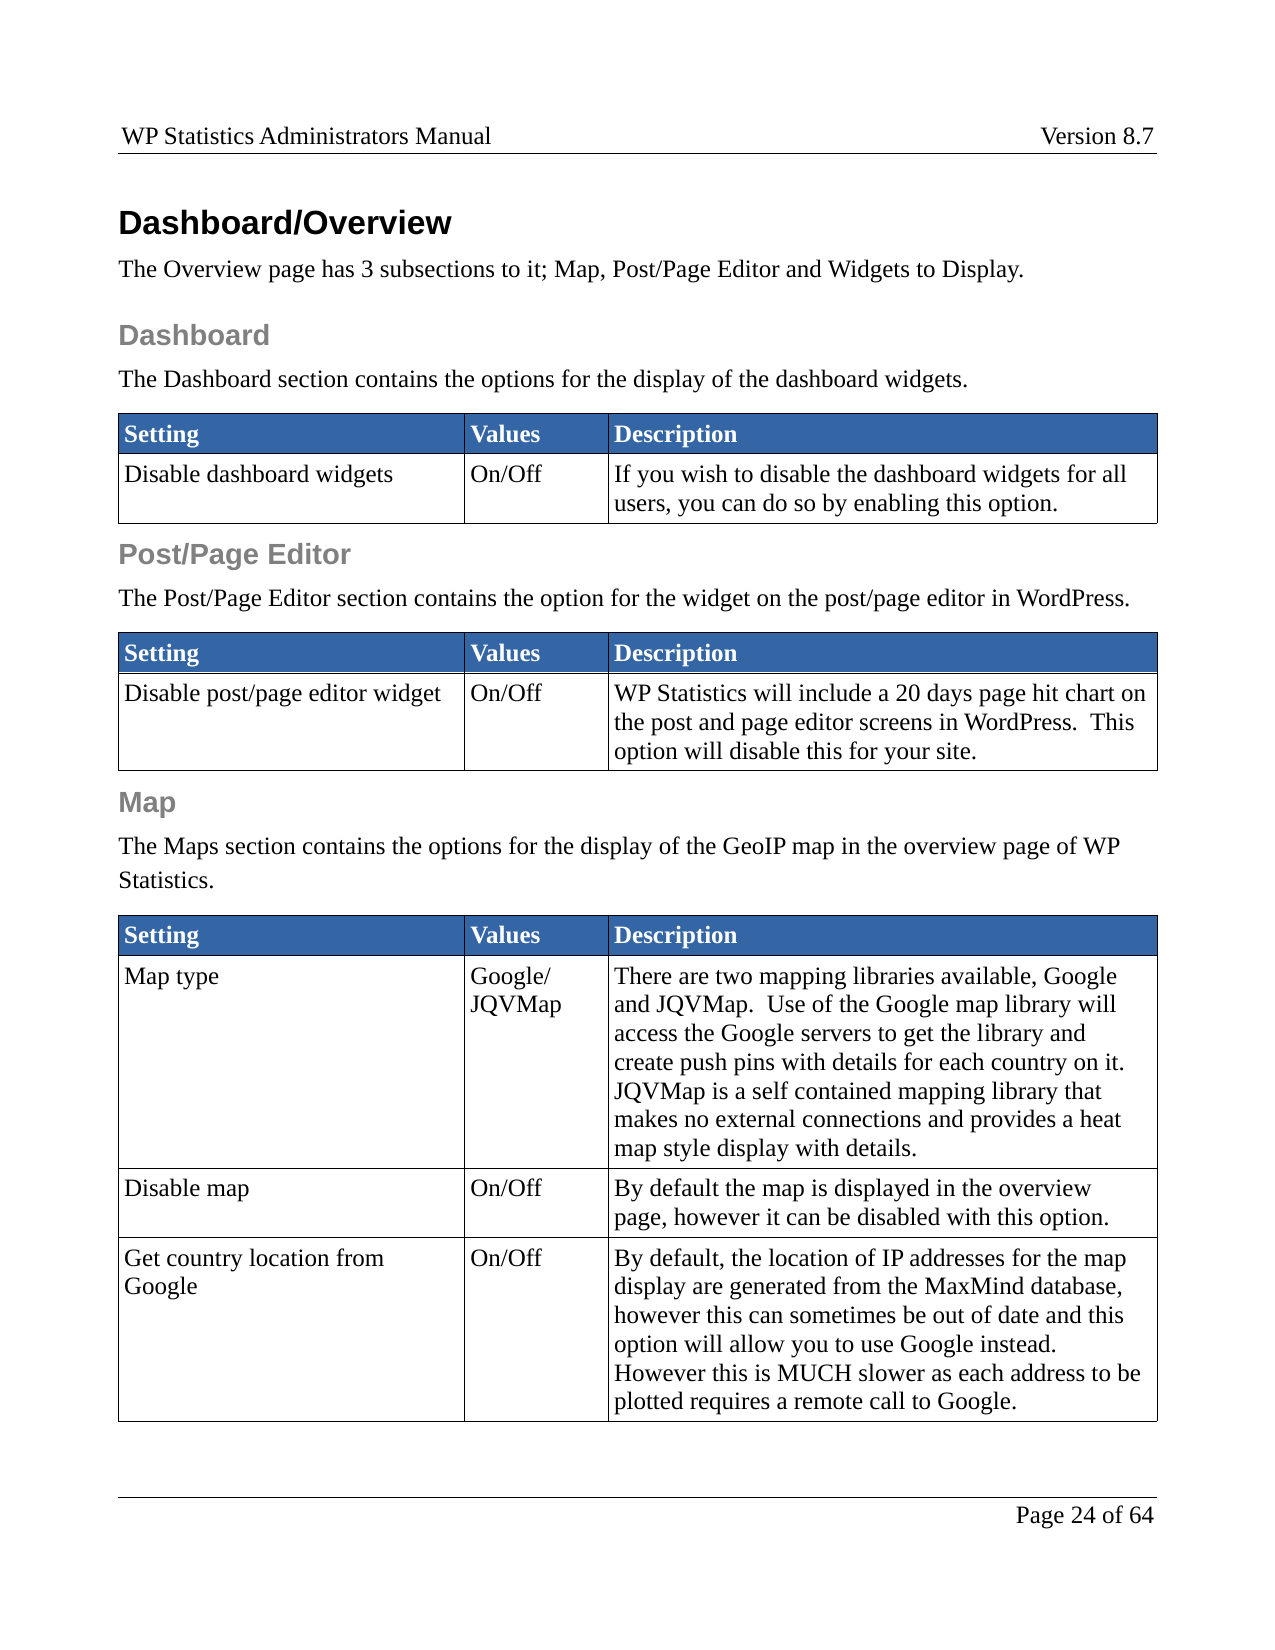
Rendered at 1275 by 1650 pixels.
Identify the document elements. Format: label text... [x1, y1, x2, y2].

subtitle Post/Page Editor [118, 537, 1157, 571]
table_cell Disable map [119, 1169, 464, 1237]
table_header Values [465, 916, 608, 955]
table_header Setting [119, 414, 464, 453]
table_header Description [609, 633, 1157, 672]
table_cell On/Off [465, 454, 608, 522]
table_header Values [465, 633, 608, 672]
table_header Description [609, 916, 1157, 955]
table_cell On/Off [465, 1169, 608, 1237]
table_cell Map type [119, 956, 464, 1168]
table_cell By default, the location of IP addresses for the map display are generated from the MaxMind database, however this can sometimes be out of date and this option will allow you to use Google instead. However this is MUCH slower as each address to be plotted requires a remote call to Google. [609, 1238, 1157, 1421]
table_cell Disable post/page editor widget [119, 674, 464, 770]
subtitle Dashboard/Overview [118, 203, 1157, 242]
table_cell On/Off [465, 1238, 608, 1421]
text The Maps section contains the options for the display of the GeoIP map in the overview page of WP Statistics. [118, 831, 1157, 894]
table_header Values [465, 414, 608, 453]
text The Dashboard section contains the options for the display of the dashboard widgets. [118, 364, 1157, 393]
table_cell Get country location from Google [119, 1238, 464, 1421]
subtitle Map [118, 785, 1157, 818]
table_cell There are two mapping libraries available, Google and JQVMap. Use of the Google map library will access the Google servers to get the library and create push pins with details for each country on it. JQVMap is a self contained mapping library that makes no external connections and provides a heat map style display with details. [609, 956, 1157, 1168]
table_cell WP Statistics will include a 20 days page hit chart on the post and page editor screens in WordPress. This option will disable this for your site. [609, 674, 1157, 770]
table_cell Disable dashboard widgets [119, 454, 464, 522]
table_cell If you wish to disable the dashboard widgets for all users, you can do so by enabling this option. [609, 454, 1157, 522]
table_cell Google/ JQVMap [465, 956, 608, 1168]
table_header Description [609, 414, 1157, 453]
table_header Setting [119, 916, 464, 955]
table_cell On/Off [465, 674, 608, 770]
table_cell By default the map is displayed in the overview page, however it can be disabled with this option. [609, 1169, 1157, 1237]
text The Post/Page Editor section contains the option for the widget on the post/page editor in WordPress. [118, 583, 1157, 612]
subtitle Dashboard [118, 318, 1157, 351]
text The Overview page has 3 subsections to it; Map, Post/Page Editor and Widgets to Display. [118, 254, 1157, 283]
table_header Setting [119, 633, 464, 672]
